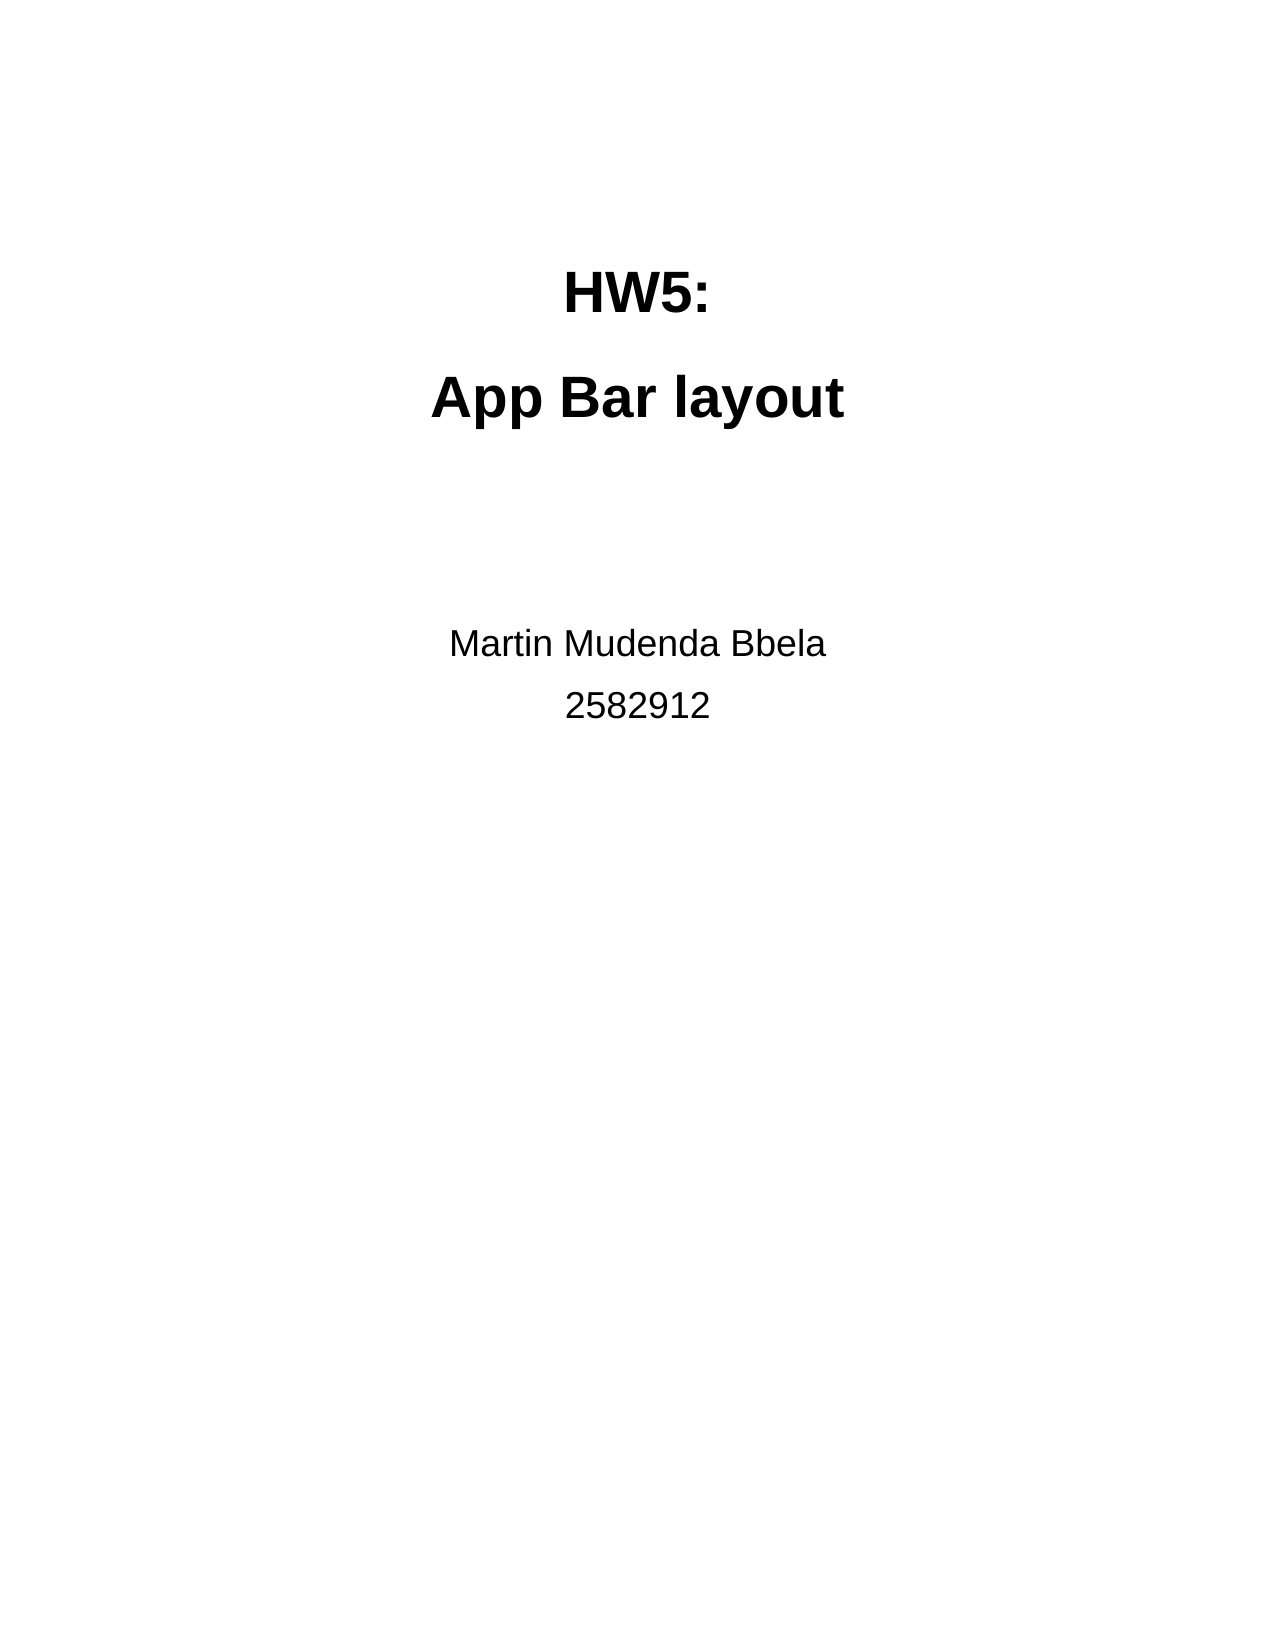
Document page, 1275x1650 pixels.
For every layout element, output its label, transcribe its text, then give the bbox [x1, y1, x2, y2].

subtitle 2582912 [118, 683, 1157, 726]
title HW5: [118, 258, 1157, 325]
title App Bar layout [118, 363, 1157, 430]
subtitle Martin Mudenda Bbela [118, 621, 1157, 664]
